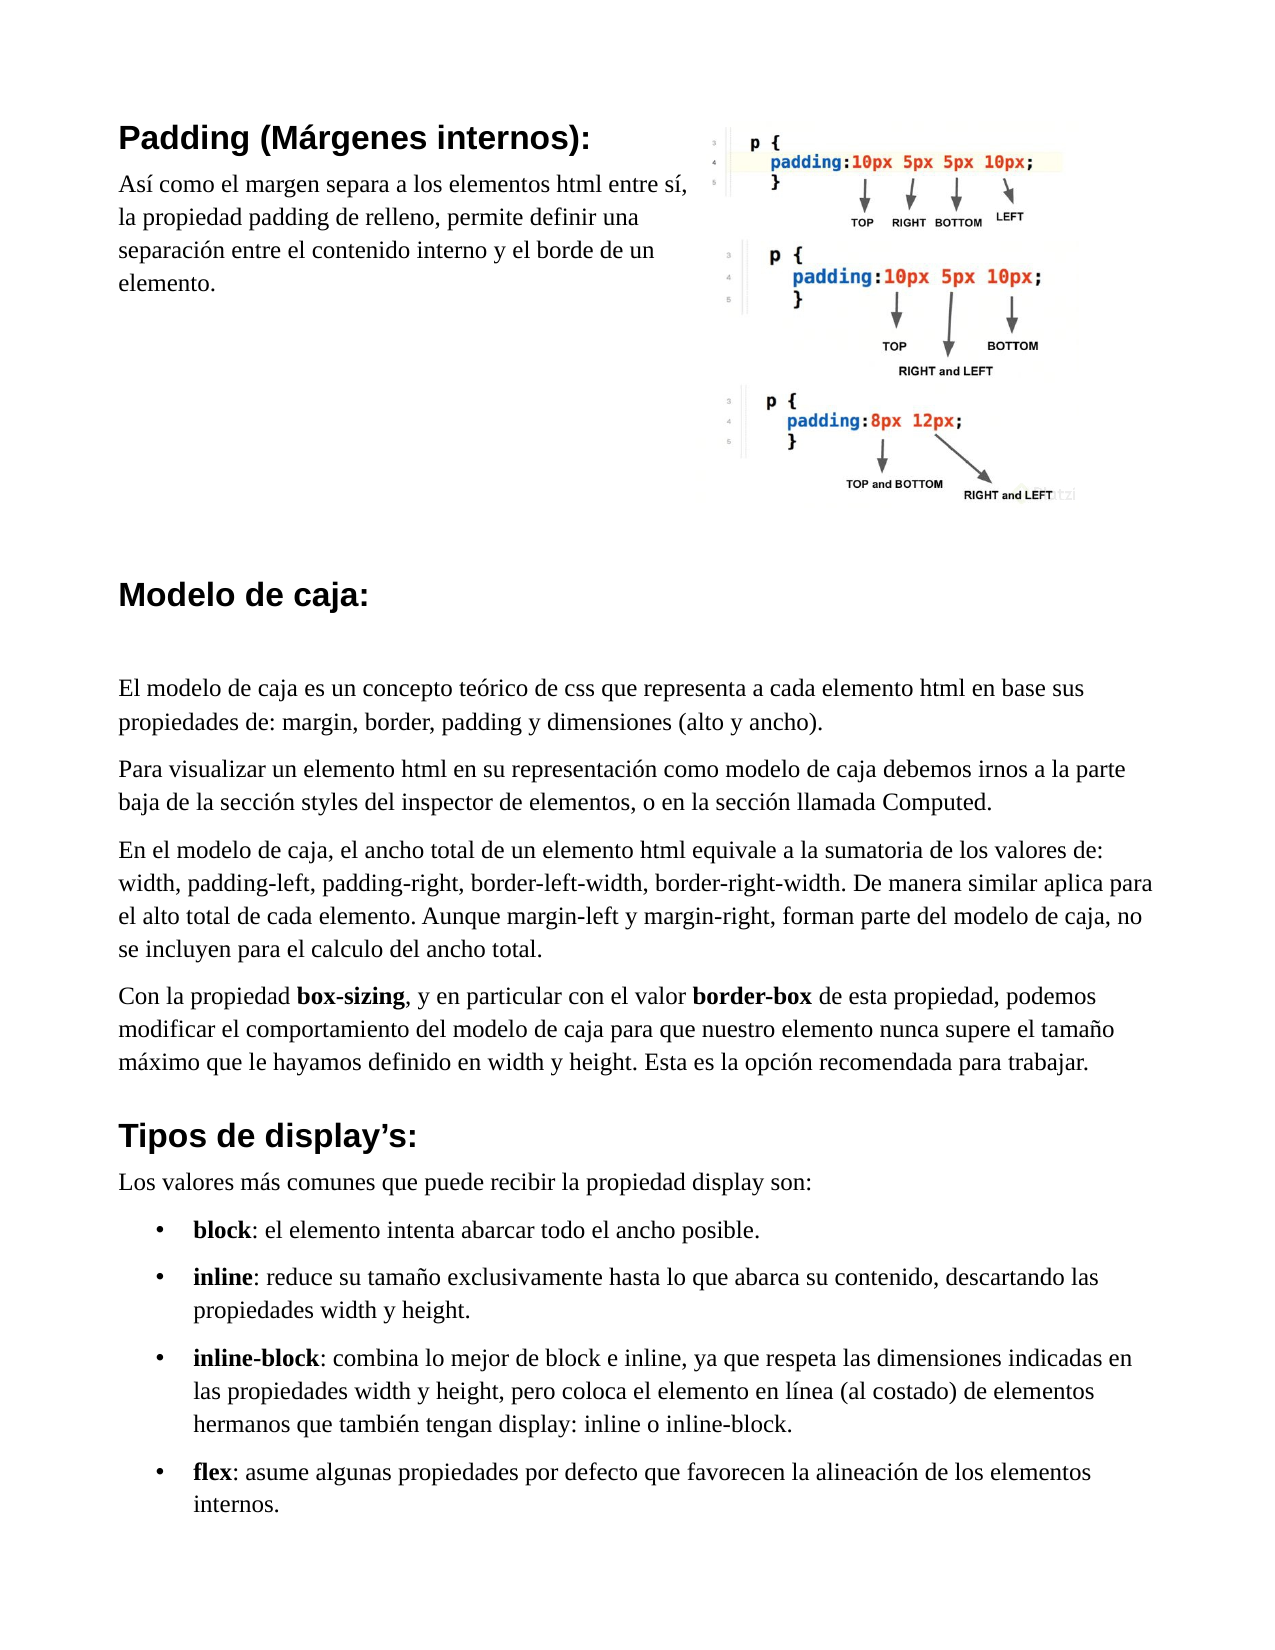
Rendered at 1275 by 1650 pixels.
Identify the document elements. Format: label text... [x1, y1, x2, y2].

text Los valores más comunes que puede recibir la propiedad display son: [118, 1167, 1157, 1196]
text [1079, 169, 1157, 297]
text En el modelo de caja, el ancho total de un elemento html equivale a la sumatoria de los valores de: width, padding-left, padding-right, border-left-width, border-right-width. De manera similar aplica para el alto total de cada elemento. Aunque margin-left y margin-right, forman parte del modelo de caja, no se incluyen para el calculo del ancho total. [118, 835, 1157, 963]
list block: el elemento intenta abarcar todo el ancho posible. [156, 1215, 1157, 1243]
text El modelo de caja es un concepto teórico de css que representa a cada elemento html en base sus propiedades de: margin, border, padding y dimensiones (alto y ancho). [118, 673, 1157, 735]
list inline-block: combina lo mejor de block e inline, ya que respeta las dimensiones indicadas en las propiedades width y height, pero coloca el elemento en línea (al costado) de elementos hermanos que también tengan display: inline o inline-block. [156, 1343, 1157, 1438]
list inline: reduce su tamaño exclusivamente hasta lo que abarca su contenido, descartando las propiedades width y height. [156, 1262, 1157, 1324]
subtitle Padding (Márgenes internos): [118, 118, 1157, 157]
subtitle Tipos de display’s: [118, 1116, 1157, 1154]
list flex: asume algunas propiedades por defecto que favorecen la alineación de los elementos internos. [156, 1457, 1157, 1518]
text Con la propiedad box-sizing, y en particular con el valor border-box de esta propiedad, podemos modificar el comportamiento del modelo de caja para que nuestro elemento nunca supere el tamaño máximo que le hayamos definido en width y height. Esta es la opción recomendada para trabajar. [118, 981, 1157, 1076]
subtitle Modelo de caja: [118, 575, 1157, 613]
text Para visualizar un elemento html en su representación como modelo de caja debemos irnos a la parte baja de la sección styles del inspector de elementos, o en la sección llamada Computed. [118, 754, 1157, 816]
picture [695, 121, 1079, 508]
text Así como el margen separa a los elementos html entre sí, la propiedad padding de relleno, permite definir una separación entre el contenido interno y el borde de un elemento. [118, 169, 695, 297]
